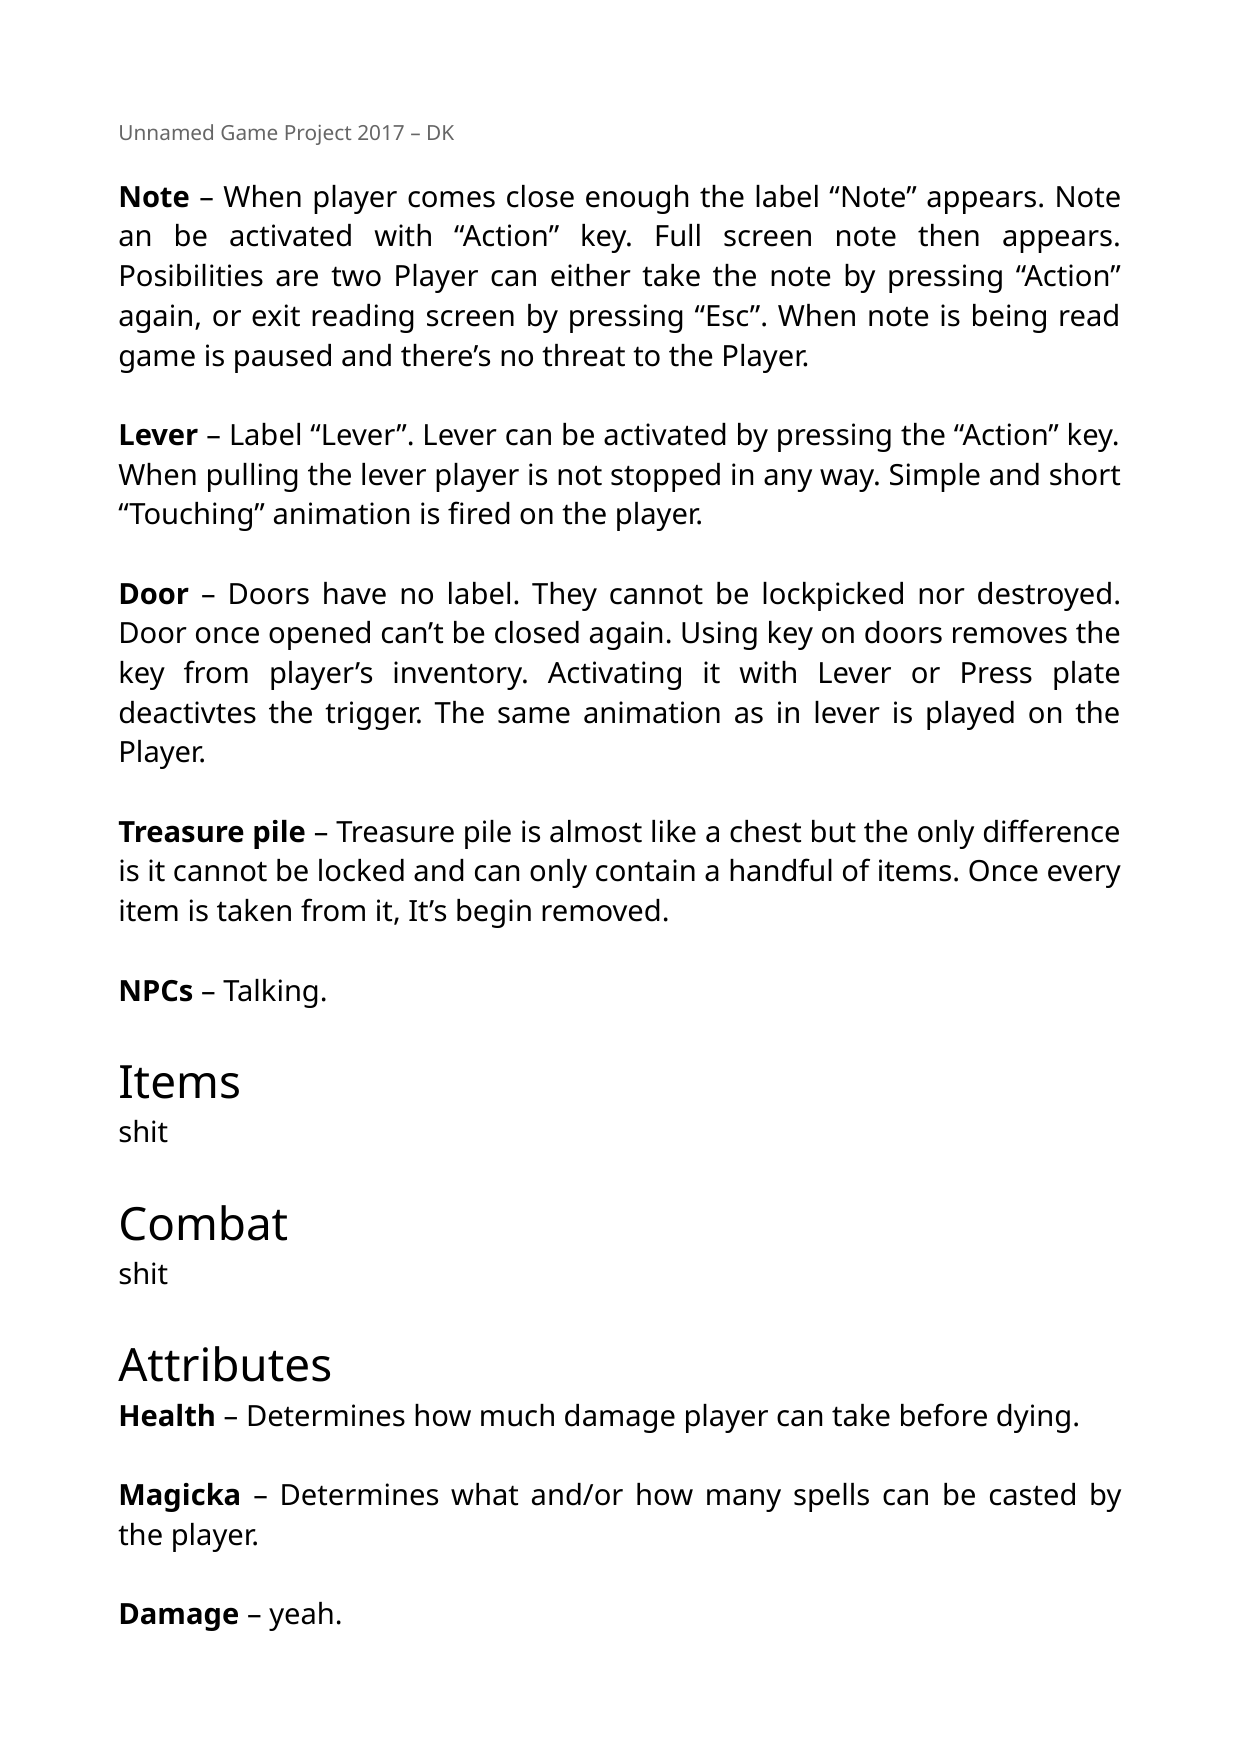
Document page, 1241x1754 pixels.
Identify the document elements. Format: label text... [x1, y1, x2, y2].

text NPCs – Talking. [118, 970, 1122, 1009]
text Attributes [118, 1333, 1122, 1395]
text shit [118, 1253, 1122, 1293]
text Combat [118, 1191, 1122, 1253]
text Damage – yeah. [118, 1593, 1122, 1633]
text Treasure pile – Treasure pile is almost like a chest but the only difference is it cannot be locked and can only contain a handful of items. Once every item is taken from it, It’s begin removed. [118, 811, 1122, 930]
text Lever – Label “Lever”. Lever can be activated by pressing the “Action” key. When pulling the lever player is not stopped in any way. Simple and short “Touching” animation is fired on the player. [118, 414, 1122, 533]
text shit [118, 1112, 1122, 1151]
text Note – When player comes close enough the label “Note” appears. Note an be activated with “Action” key. Full screen note then appears. Posibilities are two Player can either take the note by pressing “Action” again, or exit reading screen by pressing “Esc”. When note is being read game is paused and there’s no threat to the Player. [118, 176, 1122, 374]
text Items [118, 1049, 1122, 1112]
text Magicka – Determines what and/or how many spells can be casted by the player. [118, 1474, 1122, 1554]
text Door – Doors have no label. They cannot be lockpicked nor destroyed. Door once opened can’t be closed again. Using key on doors removes the key from player’s inventory. Activating it with Lever or Press plate deactivtes the trigger. The same animation as in lever is played on the Player. [118, 573, 1122, 771]
text Health – Determines how much damage player can take before dying. [118, 1395, 1122, 1435]
